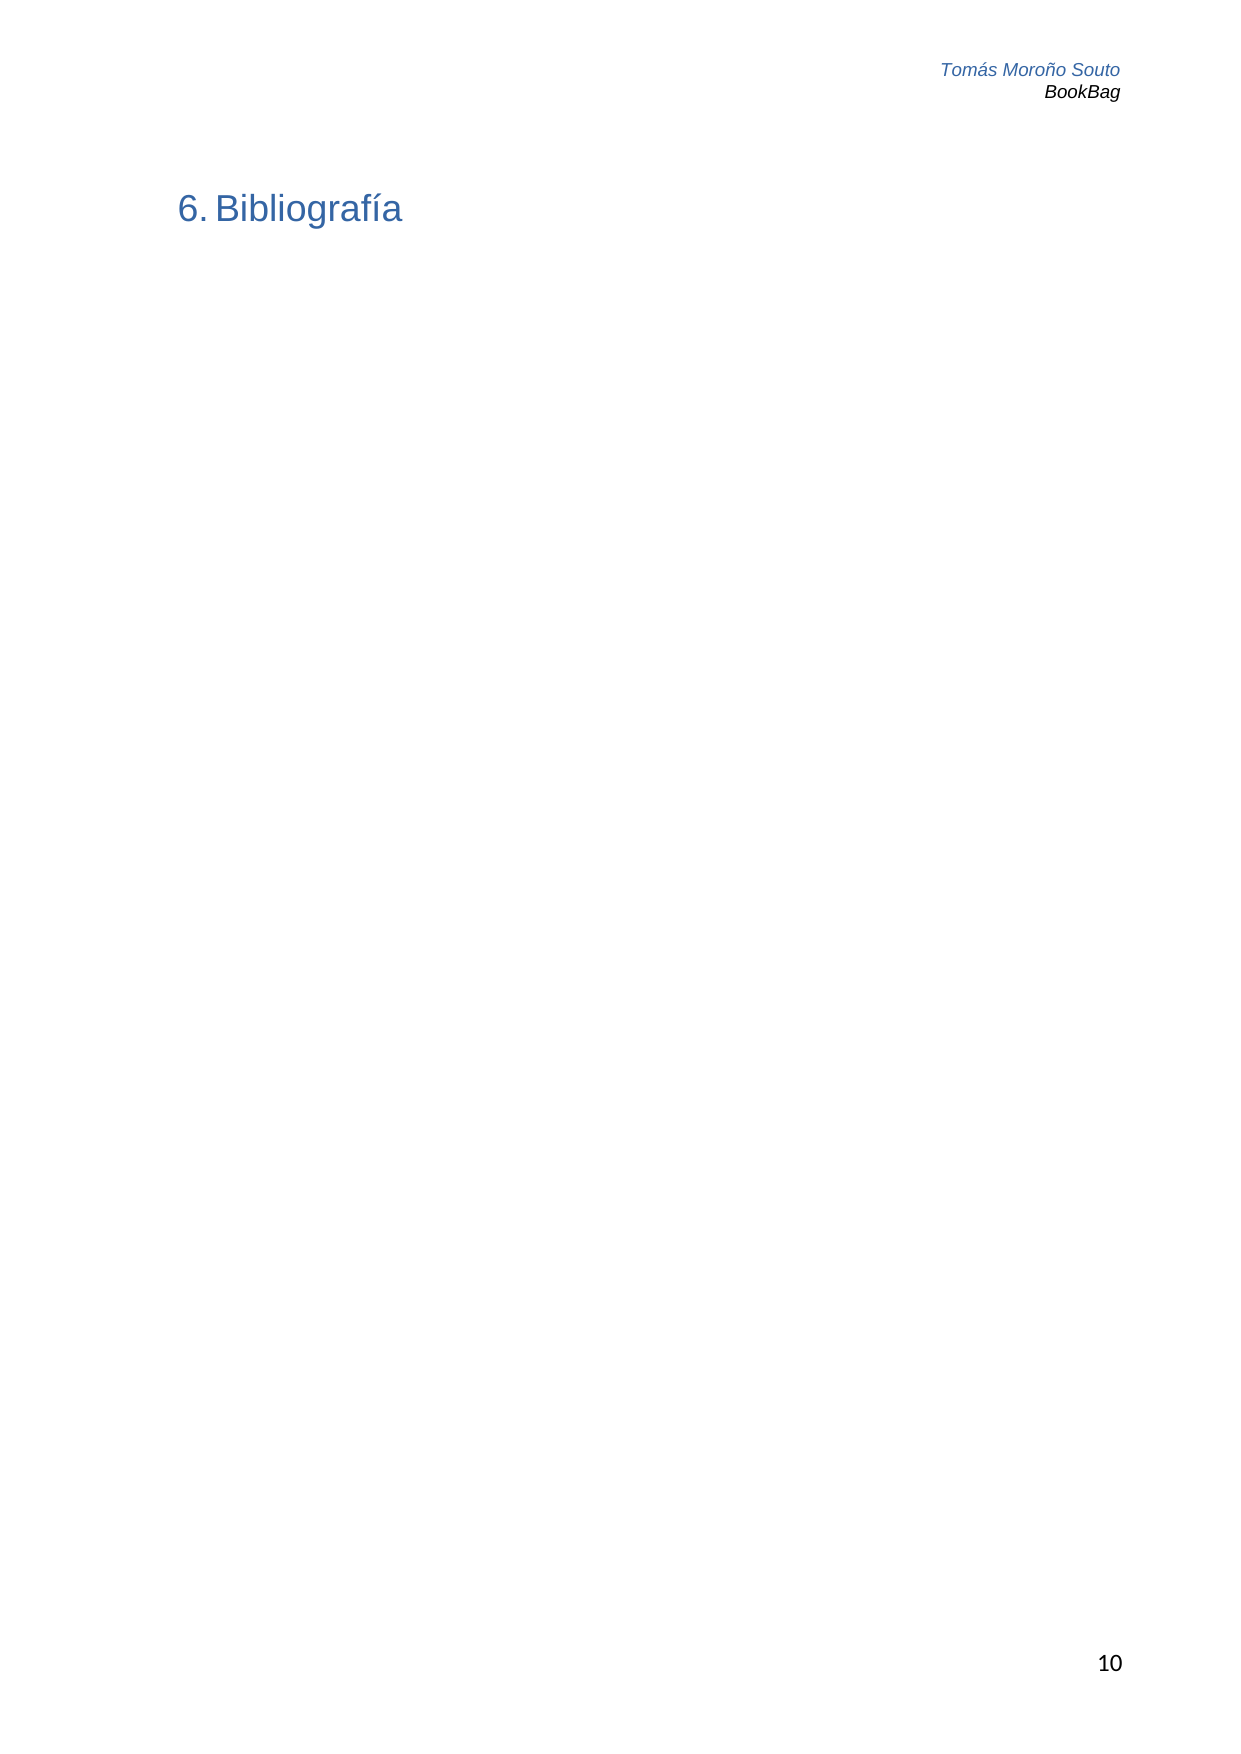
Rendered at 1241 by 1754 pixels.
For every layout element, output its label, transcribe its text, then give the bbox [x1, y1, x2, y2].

subtitle Bibliografía [177, 187, 1122, 230]
